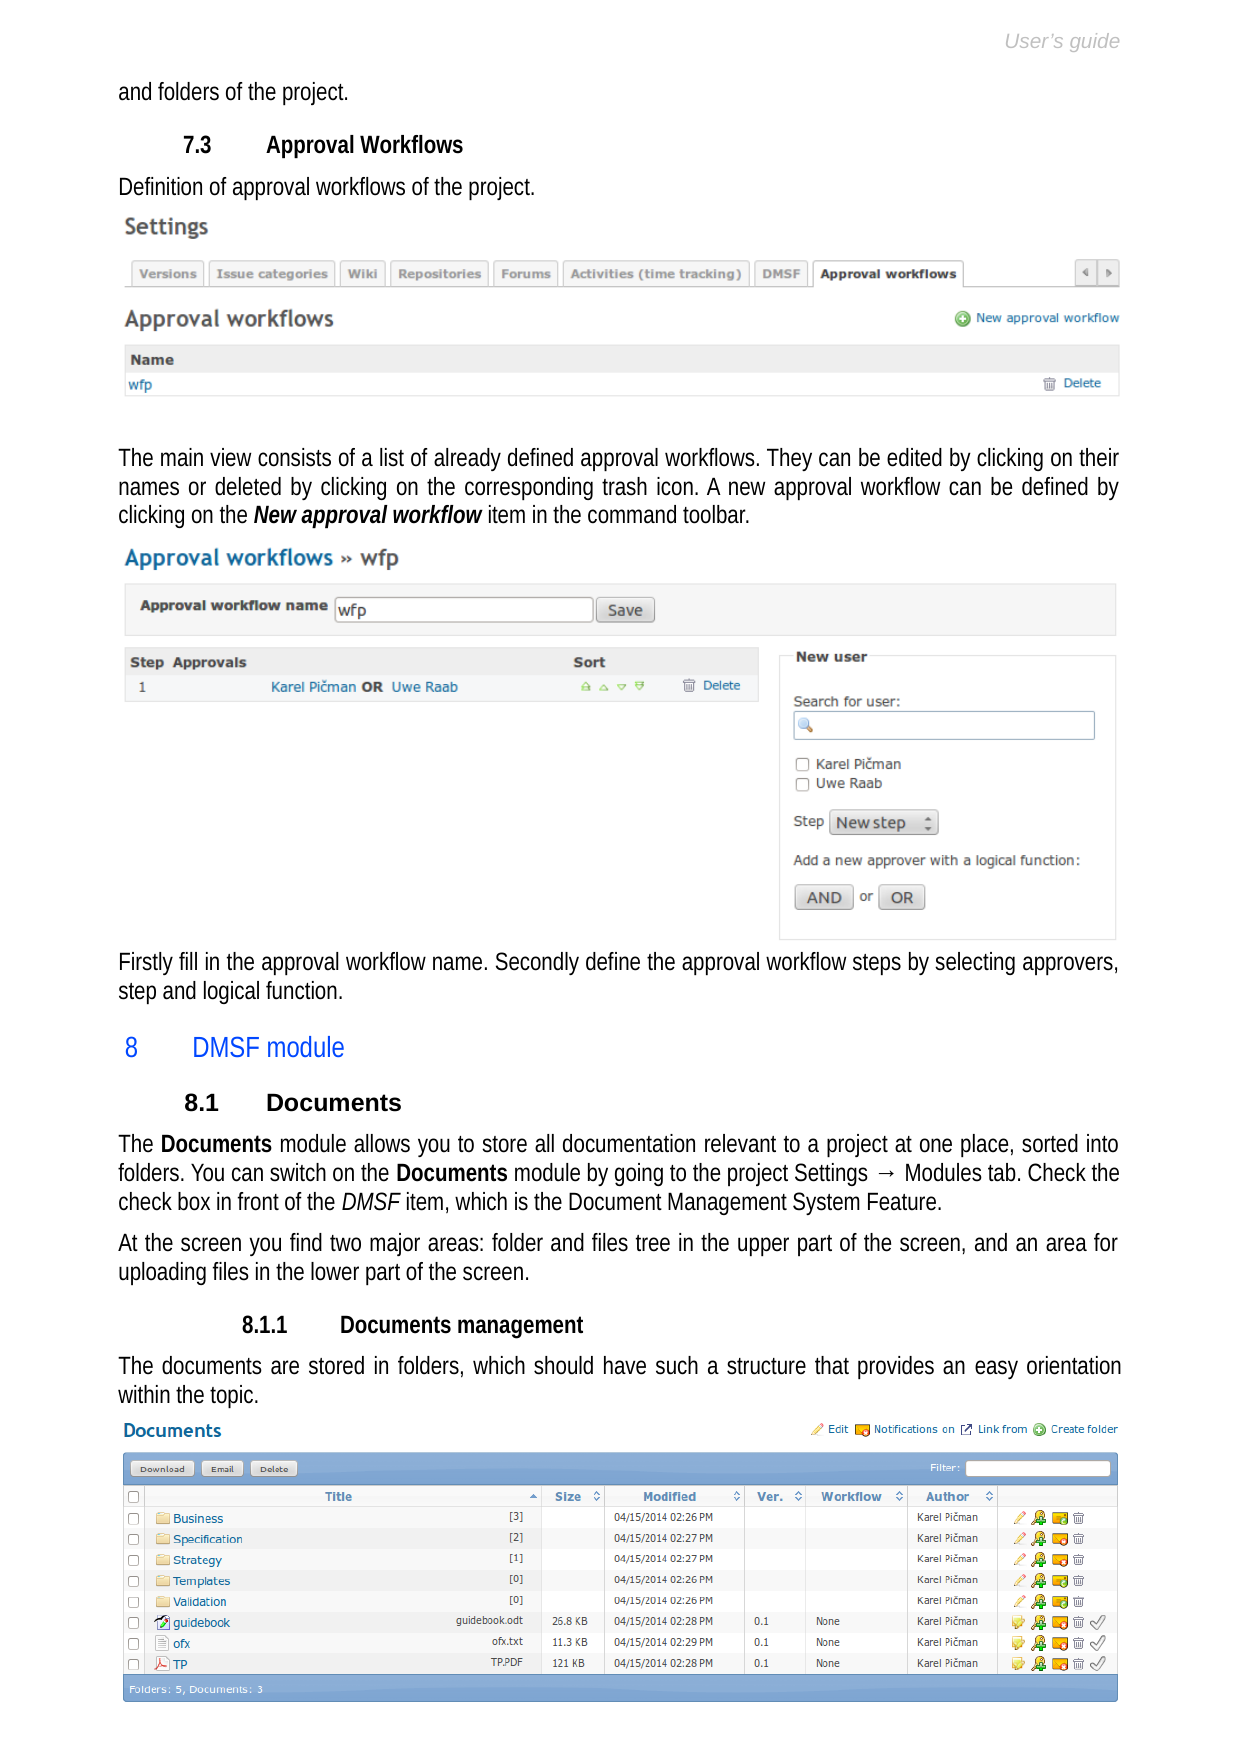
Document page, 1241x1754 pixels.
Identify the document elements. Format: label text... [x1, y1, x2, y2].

picture [118, 212, 1123, 402]
text At the screen you find two major areas: folder and files tree in the upper part of the screen, and an area for uploading files in the lower part of the screen. [118, 1228, 1122, 1285]
text The documents are stored in folders, which should have such a structure that provides an easy orientation within the topic. [118, 1351, 1122, 1408]
picture [118, 1416, 1123, 1706]
text The main view consists of a list of already defined approval workflows. They can be edited by clicking on their names or deleted by clicking on the corresponding trash icon. A new approval workflow can be defined by clicking on the New approval workflow item in the command toolbar. [118, 443, 1122, 529]
text The Documents module allows you to store all documentation relevant to a project at one place, sorted into folders. You can switch on the Documents module by going to the project Settings → Modules tab. Check the check box in front of the DMSF item, which is the Document Management System Feature. [118, 1129, 1122, 1215]
subtitle Documents management [236, 1310, 1122, 1339]
subtitle Approval Workflows [177, 130, 1122, 159]
text Definition of approval workflows of the project. [118, 171, 1122, 200]
text Firstly fill in the approval workflow name. Secondly define the approval workflow steps by selecting approvers, step and logical function. [118, 948, 1122, 1005]
subtitle Documents [177, 1088, 1122, 1117]
subtitle DMSF module [118, 1030, 1122, 1063]
picture [118, 541, 1123, 948]
text and folders of the project. [118, 77, 1122, 105]
